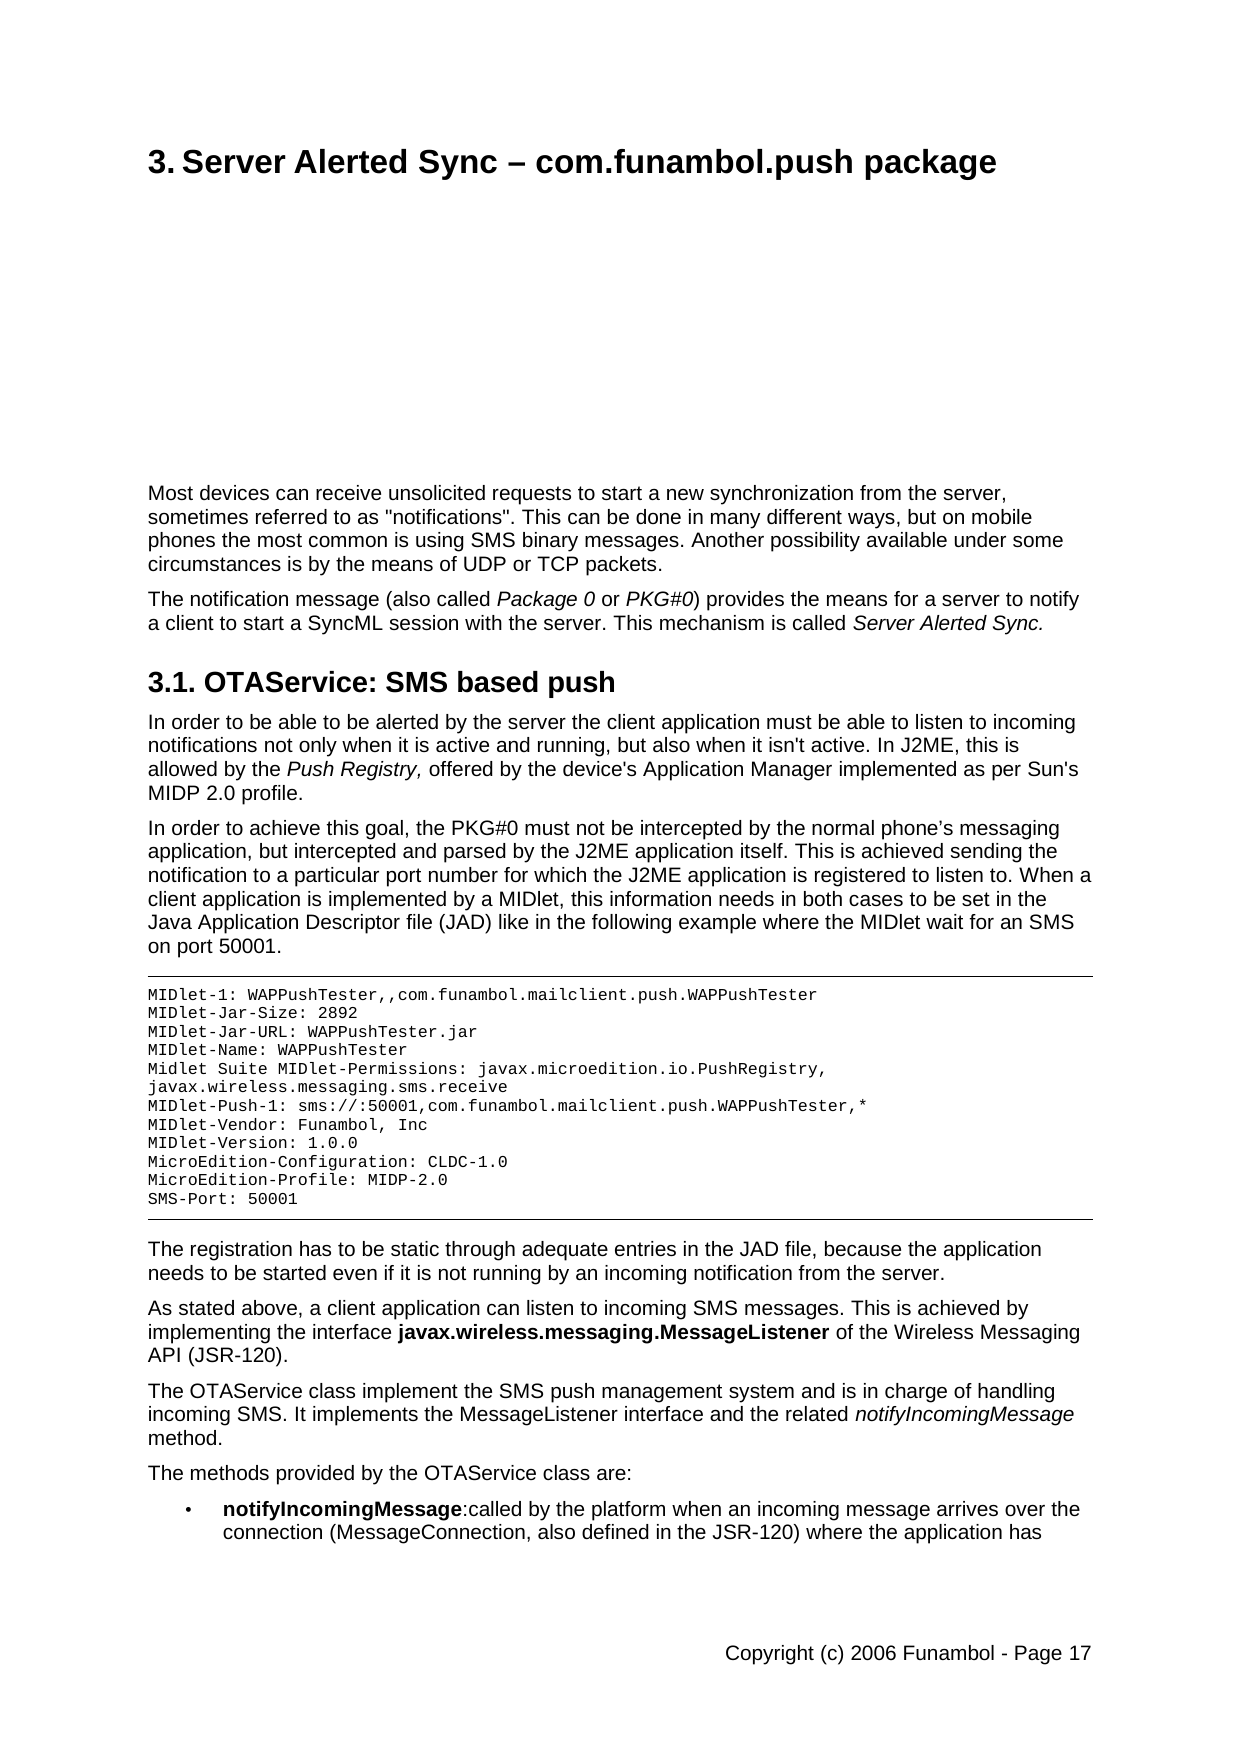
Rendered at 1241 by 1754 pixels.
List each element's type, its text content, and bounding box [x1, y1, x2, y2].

text The OTAService class implement the SMS push management system and is in charge of handling incoming SMS. It implements the MessageListener interface and the related notifyIncomingMessage method. [148, 1379, 1093, 1450]
subtitle Server Alerted Sync – com.funambol.push package [148, 143, 1093, 180]
text Most devices can receive unsolicited requests to start a new synchronization from the server, sometimes referred to as "notifications". This can be done in many different ways, but on mobile phones the most common is using SMS binary messages. Another possibility available under some circumstances is by the means of UDP or TCP packets. [148, 482, 1093, 576]
text In order to achieve this goal, the PKG#0 must not be intercepted by the normal phone’s messaging application, but intercepted and parsed by the J2ME application itself. This is achieved sending the notification to a particular port number for which the J2ME application is registered to listen to. When a client application is implemented by a MIDlet, this information needs in both cases to be set in the Java Application Descriptor file (JAD) like in the following example where the MIDlet wait for an SMS on port 50001. [148, 816, 1093, 958]
text MIDlet-1: WAPPushTester,,com.funambol.mailclient.push.WAPPushTester MIDlet-Jar-Size: 2892 MIDlet-Jar-URL: WAPPushTester.jar MIDlet-Name: WAPPushTester Midlet Suite MIDlet-Permissions: javax.microedition.io.PushRegistry, javax.wireless.messaging.sms.receive MIDlet-Push-1: sms://:50001,com.funambol.mailclient.push.WAPPushTester,* MIDlet-Vendor: Funambol, Inc MIDlet-Version: 1.0.0 MicroEdition-Configuration: CLDC-1.0 MicroEdition-Profile: MIDP-2.0 SMS-Port: 50001 [148, 977, 1093, 1219]
text The registration has to be static through adequate entries in the JAD file, because the application needs to be started even if it is not running by an incoming notification from the server. [148, 1238, 1093, 1285]
list notifyIncomingMessage:called by the platform when an incoming message arrives over the connection (MessageConnection, also defined in the JSR-120) where the application has [185, 1497, 1093, 1544]
subtitle OTAService: SMS based push [148, 666, 1093, 698]
text As stated above, a client application can listen to incoming SMS messages. This is achieved by implementing the interface javax.wireless.messaging.MessageListener of the Wireless Messaging API (JSR-120). [148, 1297, 1093, 1367]
text The notification message (also called Package 0 or PKG#0) provides the means for a server to notify a client to start a SyncML session with the server. This mechanism is called Server Alerted Sync. [148, 588, 1093, 635]
text In order to be able to be alerted by the server the client application must be able to listen to incoming notifications not only when it is active and running, but also when it isn't active. In J2ME, this is allowed by the Push Registry, offered by the device's Application Manager implemented as per Sun's MIDP 2.0 profile. [148, 710, 1093, 804]
text The methods provided by the OTAService class are: [148, 1462, 1093, 1485]
